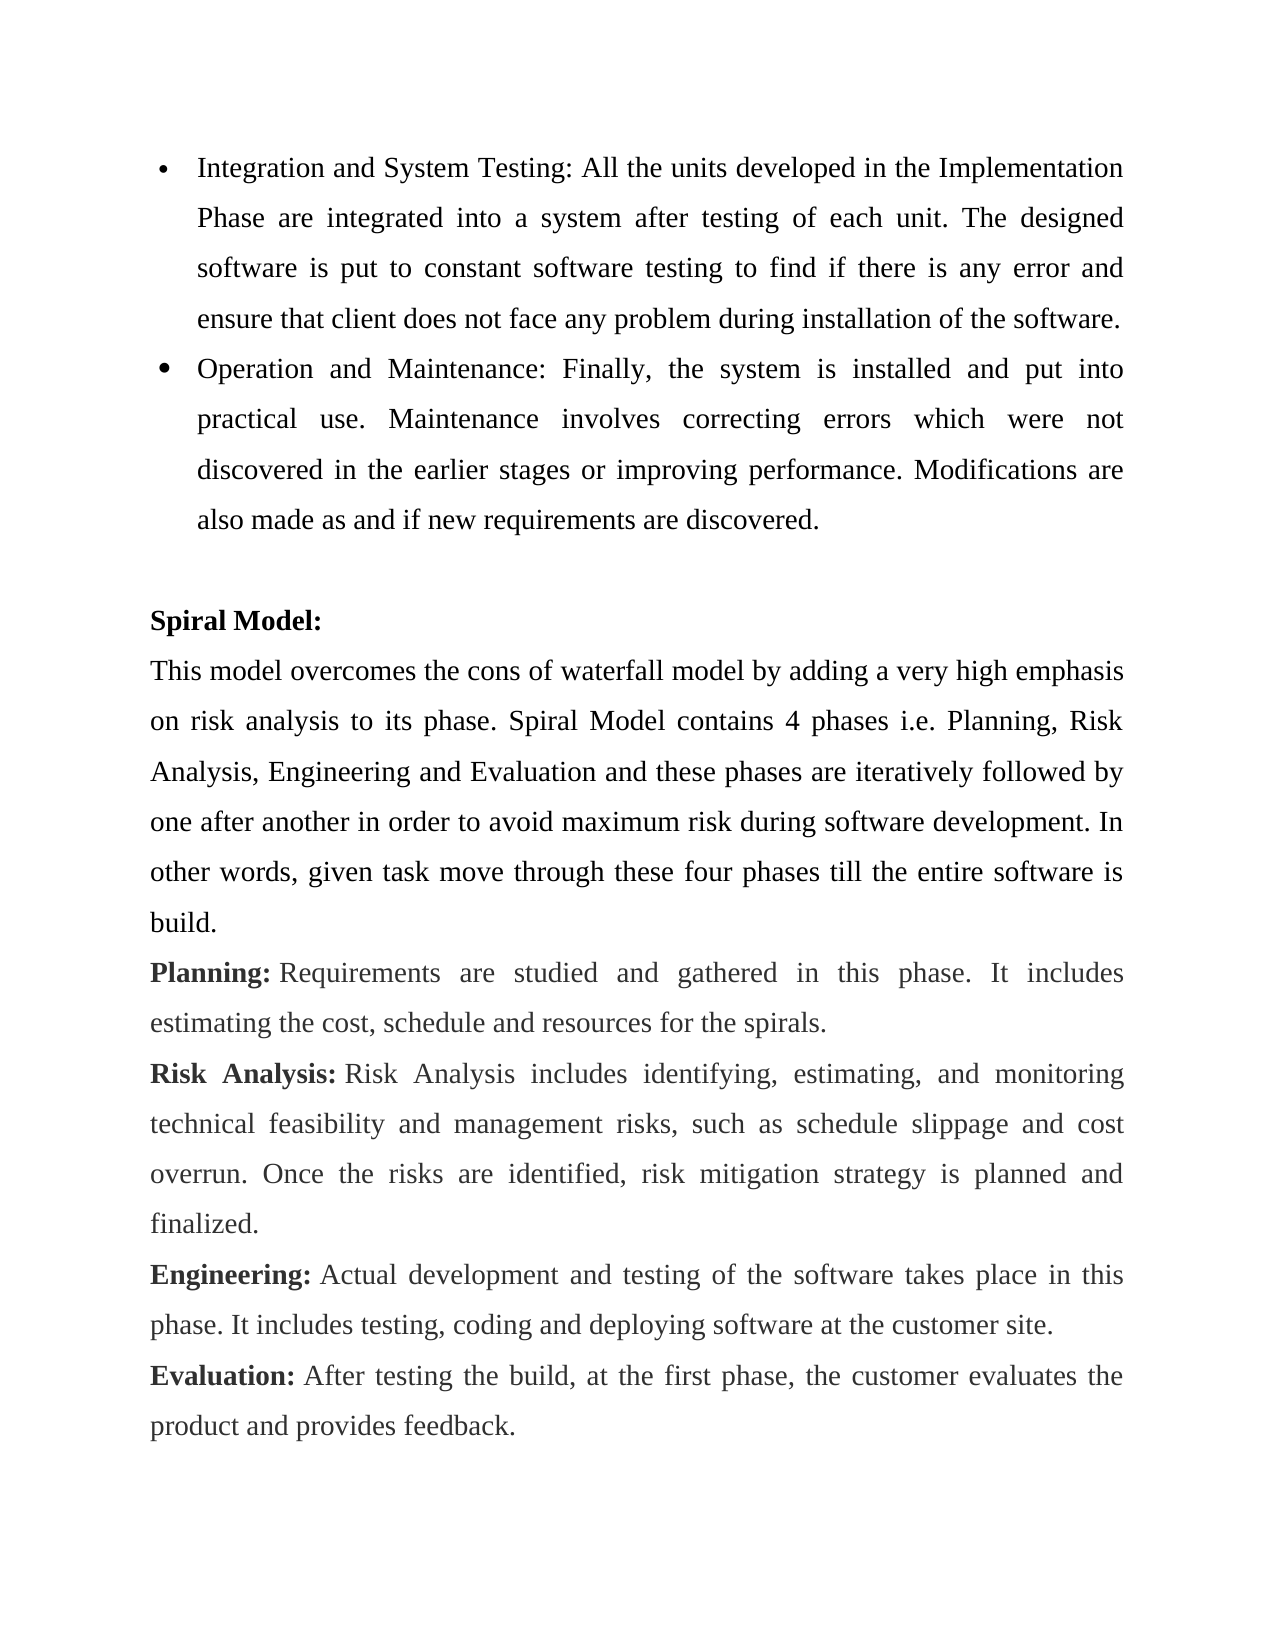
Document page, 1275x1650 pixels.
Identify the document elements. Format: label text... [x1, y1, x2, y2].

text Evaluation: After testing the build, at the first phase, the customer evaluates the product and provides feedback. [150, 1358, 1125, 1441]
text Risk Analysis: Risk Analysis includes identifying, estimating, and monitoring technical feasibility and management risks, such as schedule slippage and cost overrun. Once the risks are identified, risk mitigation strategy is planned and finalized. [150, 1056, 1125, 1240]
text Engineering: Actual development and testing of the software takes place in this phase. It includes testing, coding and deploying software at the customer site. [150, 1257, 1125, 1341]
list Operation and Maintenance: Finally, the system is installed and put into practical use. Maintenance involves correcting errors which were not discovered in the earlier stages or improving performance. Modifications are also made as and if new requirements are discovered. [159, 351, 1125, 536]
text This model overcomes the cons of waterfall model by adding a very high emphasis on risk analysis to its phase. Spiral Model contains 4 phases i.e. Planning, Risk Analysis, Engineering and Evaluation and these phases are iteratively followed by one after another in order to avoid maximum risk during software development. In other words, given task move through these four phases till the entire software is build. [150, 653, 1125, 938]
list Integration and System Testing: All the units developed in the Implementation Phase are integrated into a system after testing of each unit. The designed software is put to constant software testing to find if there is any error and ensure that client does not face any problem during installation of the software. [159, 150, 1125, 334]
text Spiral Model: [150, 603, 1125, 636]
text Planning: Requirements are studied and gathered in this phase. It includes estimating the cost, schedule and resources for the spirals. [150, 955, 1125, 1039]
